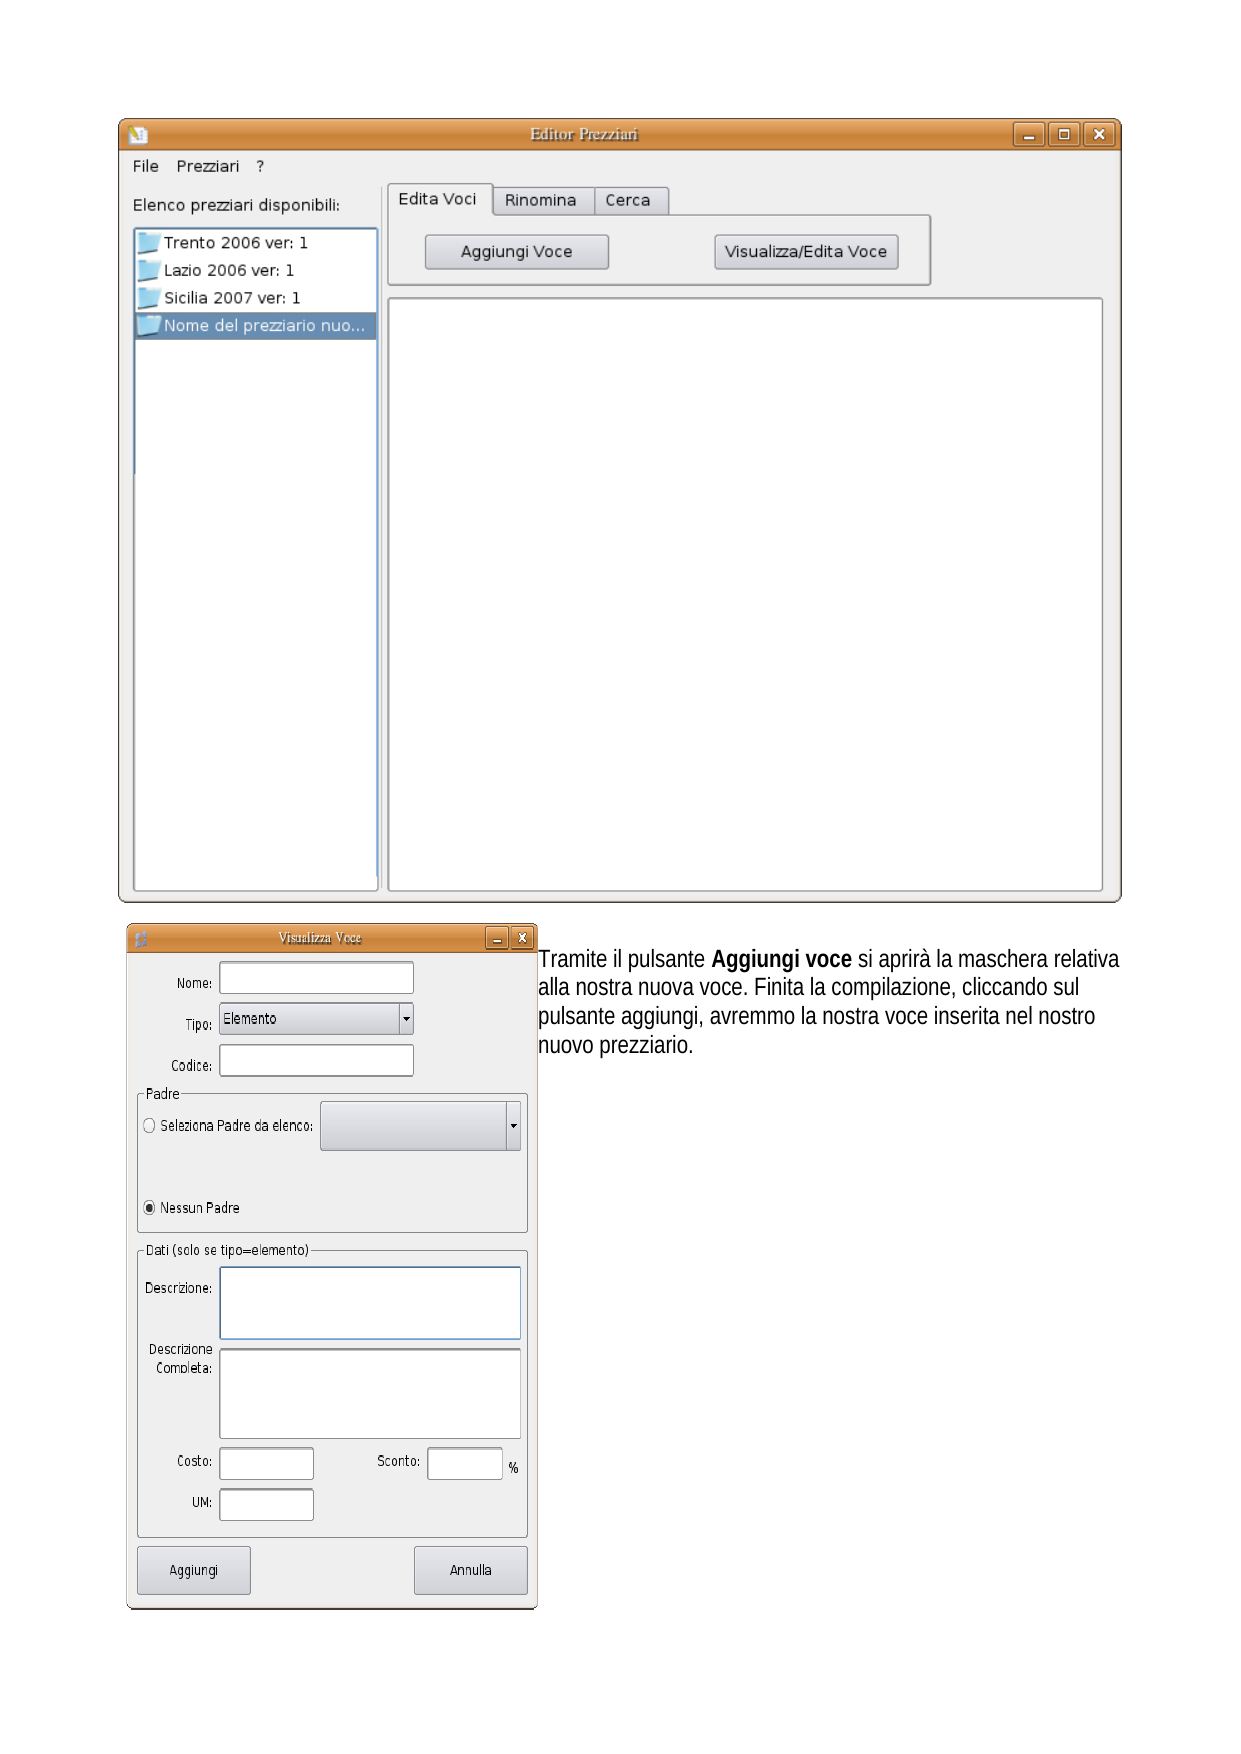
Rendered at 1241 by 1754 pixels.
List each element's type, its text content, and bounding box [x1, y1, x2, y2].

picture [118, 118, 1122, 903]
picture [126, 923, 538, 1610]
text Tramite il pulsante Aggiungi voce si aprirà la maschera relativa alla nostra nuova voce. Finita la compilazione, cliccando sul pulsante aggiungi, avremmo la nostra voce inserita nel nostro nuovo prezziario. [538, 944, 1122, 1058]
